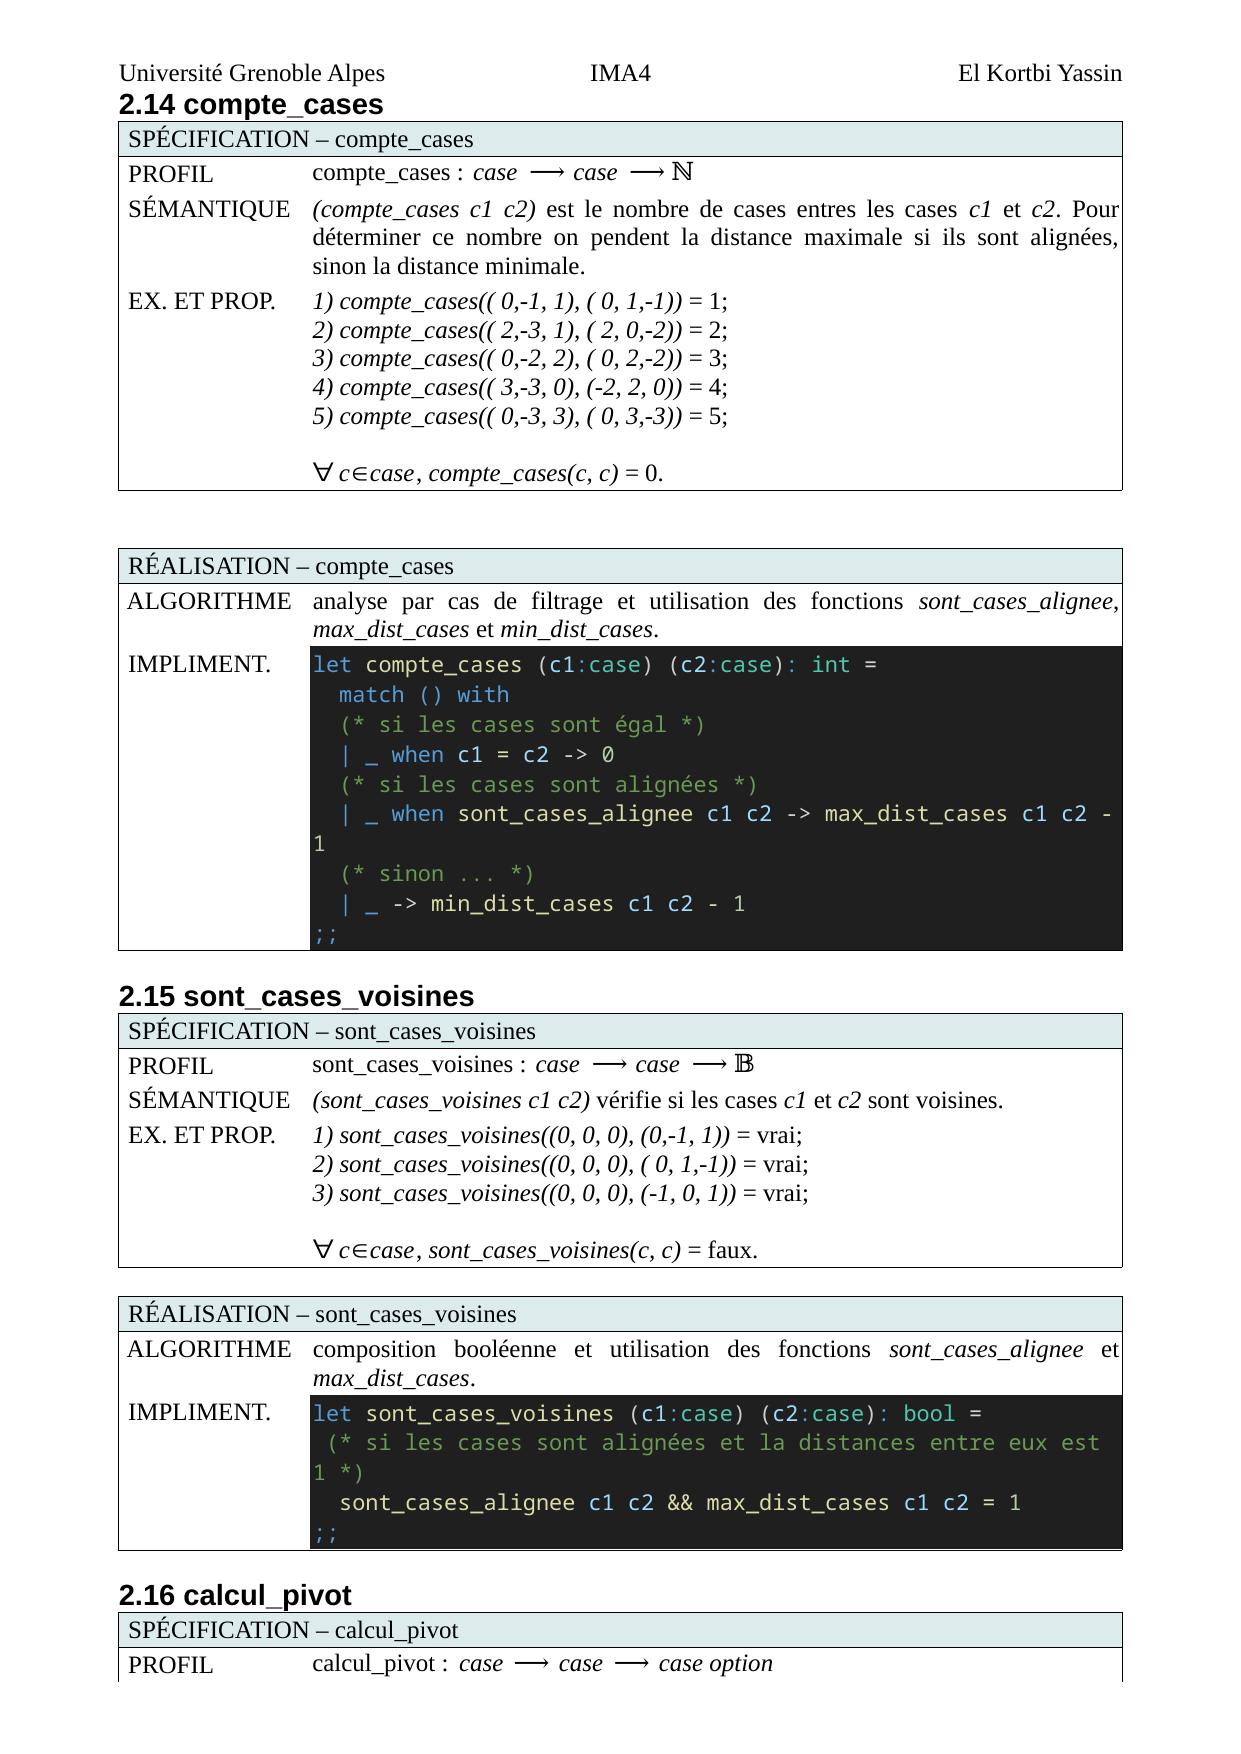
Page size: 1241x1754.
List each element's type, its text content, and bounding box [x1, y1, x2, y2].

table_cell PROFIL [119, 1648, 309, 1682]
table_cell SÉMANTIQUE [119, 191, 309, 283]
table_cell (sont_cases_voisines c1 c2) vérifie si les cases c1 et c2 sont voisines. [309, 1083, 1122, 1117]
table_cell [309, 157, 1122, 191]
table_cell 1) sont_cases_voisines((0, 0, 0), (0,-1, 1)) = vrai; 2) sont_cases_voisines((0, 0, 0), ( 0, 1,-1)) = vrai; 3) sont_cases_voisines((0, 0, 0), (-1, 0, 1)) = vrai; , sont_cases_voisines(c, c) = faux. [309, 1117, 1122, 1267]
table_cell PROFIL [119, 157, 309, 191]
table_cell (compte_cases c1 c2) est le nombre de cases entres les cases c1 et c2. Pour déterminer ce nombre on pendent la distance maximale si ils sont alignées, sinon la distance minimale. [309, 191, 1122, 283]
table_header SPÉCIFICATION – calcul_pivot [119, 1613, 1122, 1647]
table_cell [309, 1049, 1122, 1082]
table_header SPÉCIFICATION – compte_cases [119, 122, 1122, 156]
table_cell SÉMANTIQUE [119, 1083, 309, 1117]
table_cell composition booléenne et utilisation des fonctions sont_cases_alignee et max_dist_cases. [310, 1332, 1122, 1394]
table_cell [309, 1648, 1122, 1682]
table_cell EX. ET PROP. [119, 283, 309, 490]
subtitle 2.16 calcul_pivot [118, 1578, 1122, 1612]
table_cell 1) compte_cases(( 0,-1, 1), ( 0, 1,-1)) = 1; 2) compte_cases(( 2,-3, 1), ( 2, 0,-2)) = 2; 3) compte_cases(( 0,-2, 2), ( 0, 2,-2)) = 3; 4) compte_cases(( 3,-3, 0), (-2, 2, 0)) = 4; 5) compte_cases(( 0,-3, 3), ( 0, 3,-3)) = 5; , compte_cases(c, c) = 0. [309, 283, 1122, 490]
table_cell ALGORITHME [119, 1332, 310, 1394]
table_cell PROFIL [119, 1049, 309, 1082]
subtitle 2.14 compte_cases [118, 87, 1122, 121]
table_cell EX. ET PROP. [119, 1117, 309, 1267]
table_cell analyse par cas de filtrage et utilisation des fonctions sont_cases_alignee, max_dist_cases et min_dist_cases. [310, 584, 1122, 646]
subtitle 2.15 sont_cases_voisines [118, 979, 1122, 1013]
table_cell let compte_cases (c1:case) (c2:case): int = match () with (* si les cases sont égal *) | _ when c1 = c2 -> 0 (* si les cases sont alignées *) | _ when sont_cases_alignee c1 c2 -> max_dist_cases c1 c2 - 1 (* sinon ... *) | _ -> min_dist_cases c1 c2 - 1 ;; [310, 646, 1122, 950]
table_header SPÉCIFICATION – sont_cases_voisines [119, 1014, 1122, 1048]
table_cell IMPLIMENT. [119, 646, 310, 950]
table_cell let sont_cases_voisines (c1:case) (c2:case): bool = (* si les cases sont alignées et la distances entre eux est 1 *) sont_cases_alignee c1 c2 && max_dist_cases c1 c2 = 1 ;; [310, 1395, 1122, 1549]
table_header RÉALISATION – compte_cases [119, 549, 1122, 583]
table_cell ALGORITHME [119, 584, 310, 646]
table_header RÉALISATION – sont_cases_voisines [119, 1297, 1122, 1331]
table_cell IMPLIMENT. [119, 1395, 310, 1549]
